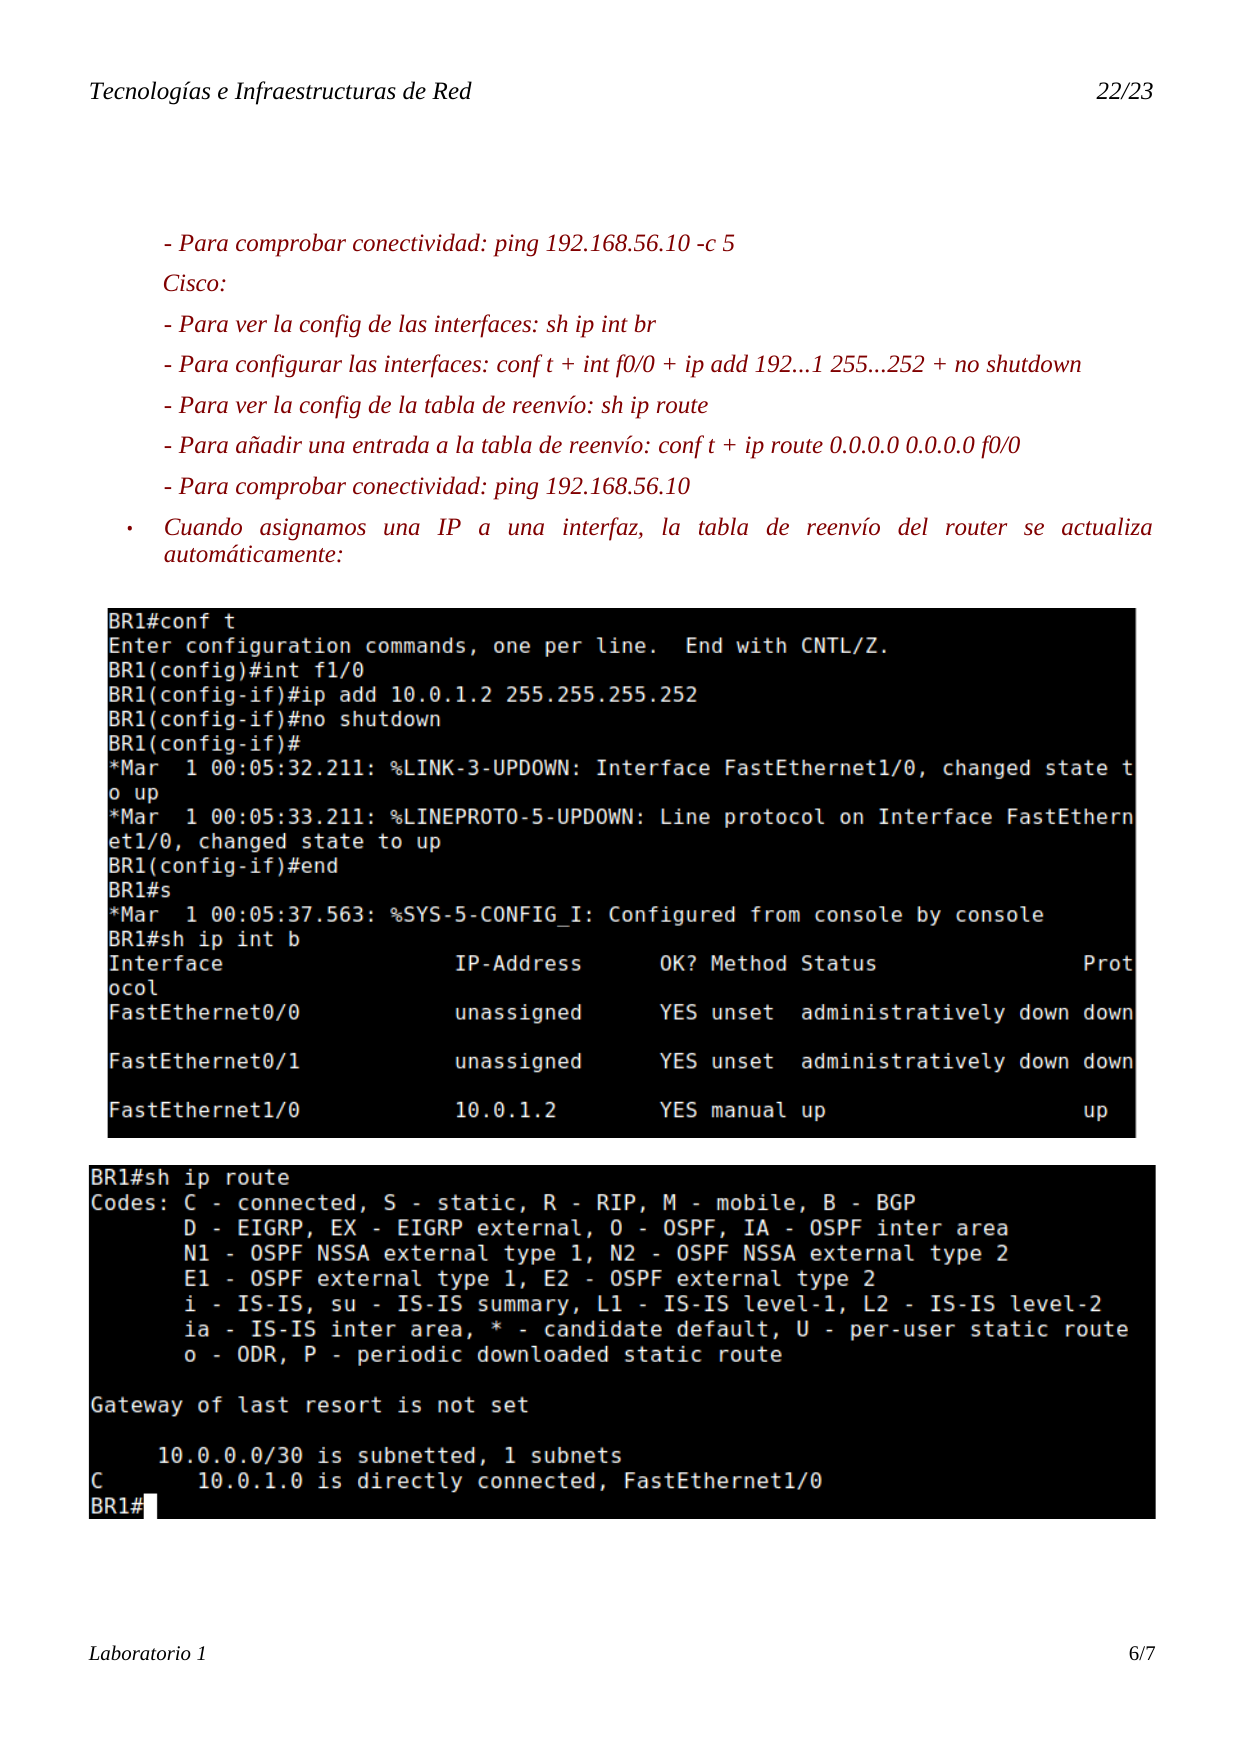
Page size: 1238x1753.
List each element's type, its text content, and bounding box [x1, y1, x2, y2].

text Cisco: [89, 269, 1156, 297]
list - Para ver la config de las interfaces: sh ip int br [126, 310, 1156, 338]
picture [88, 1165, 1156, 1519]
list - Para comprobar conectividad: ping 192.168.56.10 -c 5 [126, 229, 1156, 257]
picture [107, 608, 1137, 1138]
list Cuando asignamos una IP a una interfaz, la tabla de reenvío del router se actualiza automáticamente: [126, 512, 1156, 568]
list - Para configurar las interfaces: conf t + int f0/0 + ip add 192...1 255...252 + no shutdown [126, 350, 1156, 378]
list - Para ver la config de la tabla de reenvío: sh ip route [126, 391, 1156, 419]
list - Para añadir una entrada a la tabla de reenvío: conf t + ip route 0.0.0.0 0.0.0.0 f0/0 [126, 431, 1156, 459]
list - Para comprobar conectividad: ping 192.168.56.10 [126, 472, 1156, 500]
